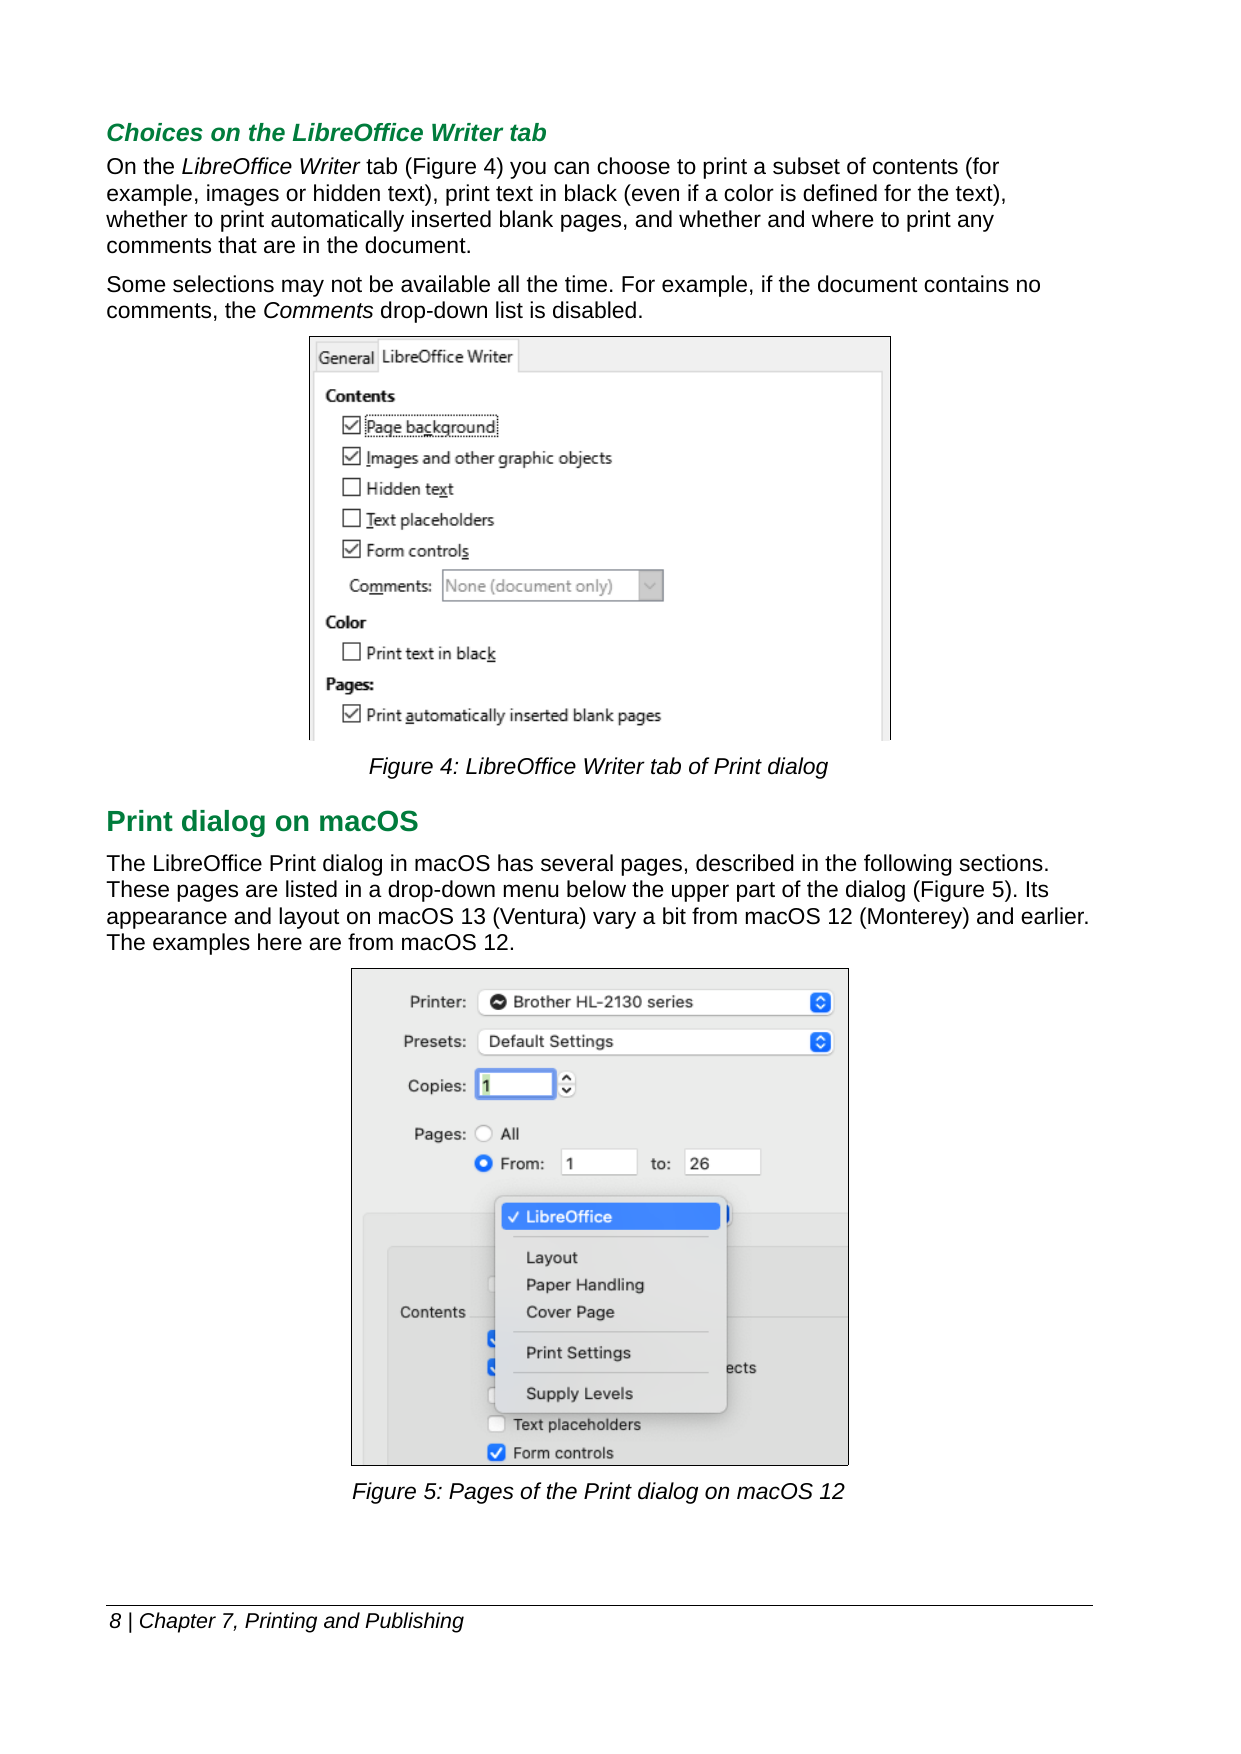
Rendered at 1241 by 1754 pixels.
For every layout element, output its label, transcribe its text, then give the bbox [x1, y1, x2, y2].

picture [352, 969, 848, 1465]
picture [310, 337, 890, 741]
text The LibreOffice Print dialog in macOS has several pages, described in the following sections. These pages are listed in a drop-down menu below the upper part of the dialog (Figure 5). Its appearance and layout on macOS 13 (Ventura) vary a bit from macOS 12 (Monterey) and earlier. The examples here are from macOS 12. [106, 850, 1093, 956]
text Figure 5: Pages of the Print dialog on macOS 12 [333, 1478, 866, 1504]
text Some selections may not be available all the time. For example, if the document contains no comments, the Comments drop-down list is disabled. [106, 271, 1093, 324]
text On the LibreOffice Writer tab (Figure 4) you can choose to print a subset of contents (for example, images or hidden text), print text in black (even if a color is defined for the text), whether to print automatically inserted blank pages, and whether and where to print any comments that are in the document. [106, 153, 1093, 258]
subtitle Print dialog on macOS [106, 804, 1093, 838]
text Figure 4: LibreOffice Writer tab of Print dialog [309, 753, 890, 779]
subtitle Choices on the LibreOffice Writer tab [106, 118, 1093, 147]
